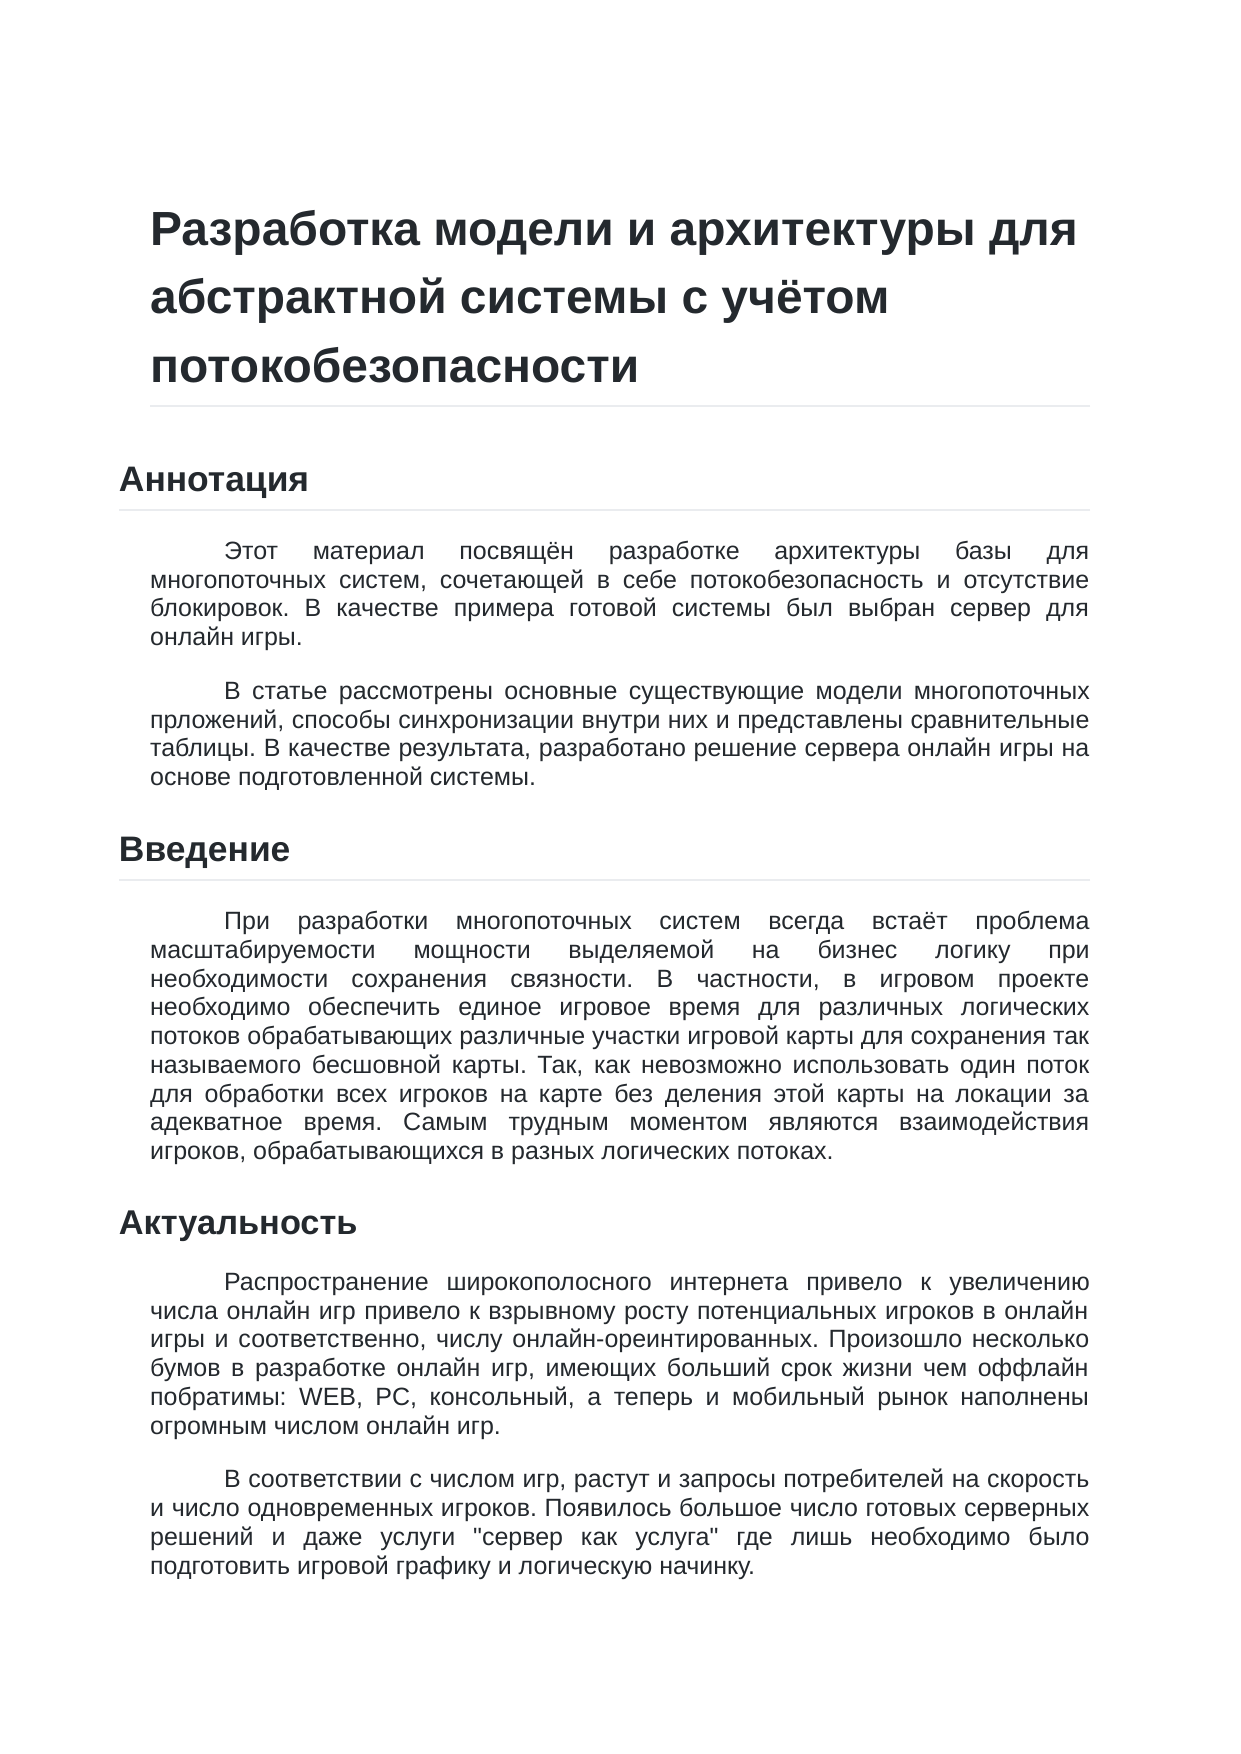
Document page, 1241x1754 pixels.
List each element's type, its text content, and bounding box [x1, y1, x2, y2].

text При разработки многопоточных систем всегда встаёт проблема масштабируемости мощности выделяемой на бизнес логику при необходимости сохранения связности. В частности, в игровом проекте необходимо обеспечить единое игровое время для различных логических потоков обрабатывающих различные участки игровой карты для сохранения так называемого бесшовной карты. Так, как невозможно использовать один поток для обработки всех игроков на карте без деления этой карты на локации за адекватное время. Самым трудным моментом являются взаимодействия игроков, обрабатывающихся в разных логических потоках. [150, 906, 1090, 1165]
text В соответствии с числом игр, растут и запросы потребителей на скорость и число одновременных игроков. Появилось большое число готовых серверных решений и даже услуги "сервер как услуга" где лишь необходимо было подготовить игровой графику и логическую начинку. [150, 1464, 1090, 1579]
subtitle Введение [119, 828, 1090, 879]
subtitle Актуальность [119, 1202, 1090, 1242]
text В статье рассмотрены основные существующие модели многопоточных прложений, способы синхронизации внутри них и представлены сравнительные таблицы. В качестве результата, разработано решение сервера онлайн игры на основе подготовленной системы. [150, 676, 1090, 791]
subtitle Разработка модели и архитектуры для абстрактной системы с учётом потокобезопасности [150, 200, 1090, 405]
text Распространение широкополосного интернета привело к увеличению числа онлайн игр привело к взрывному росту потенциальных игроков в онлайн игры и соответственно, числу онлайн-ореинтированных. Произошло несколько бумов в разработке онлайн игр, имеющих больший срок жизни чем оффлайн побратимы: WEB, PC, консольный, а теперь и мобильный рынок наполнены огромным числом онлайн игр. [150, 1267, 1090, 1439]
subtitle Аннотация [119, 458, 1090, 509]
text Этот материал посвящён разработке архитектуры базы для многопоточных систем, сочетающей в себе потокобезопасность и отсутствие блокировок. В качестве примера готовой системы был выбран сервер для онлайн игры. [150, 536, 1090, 651]
